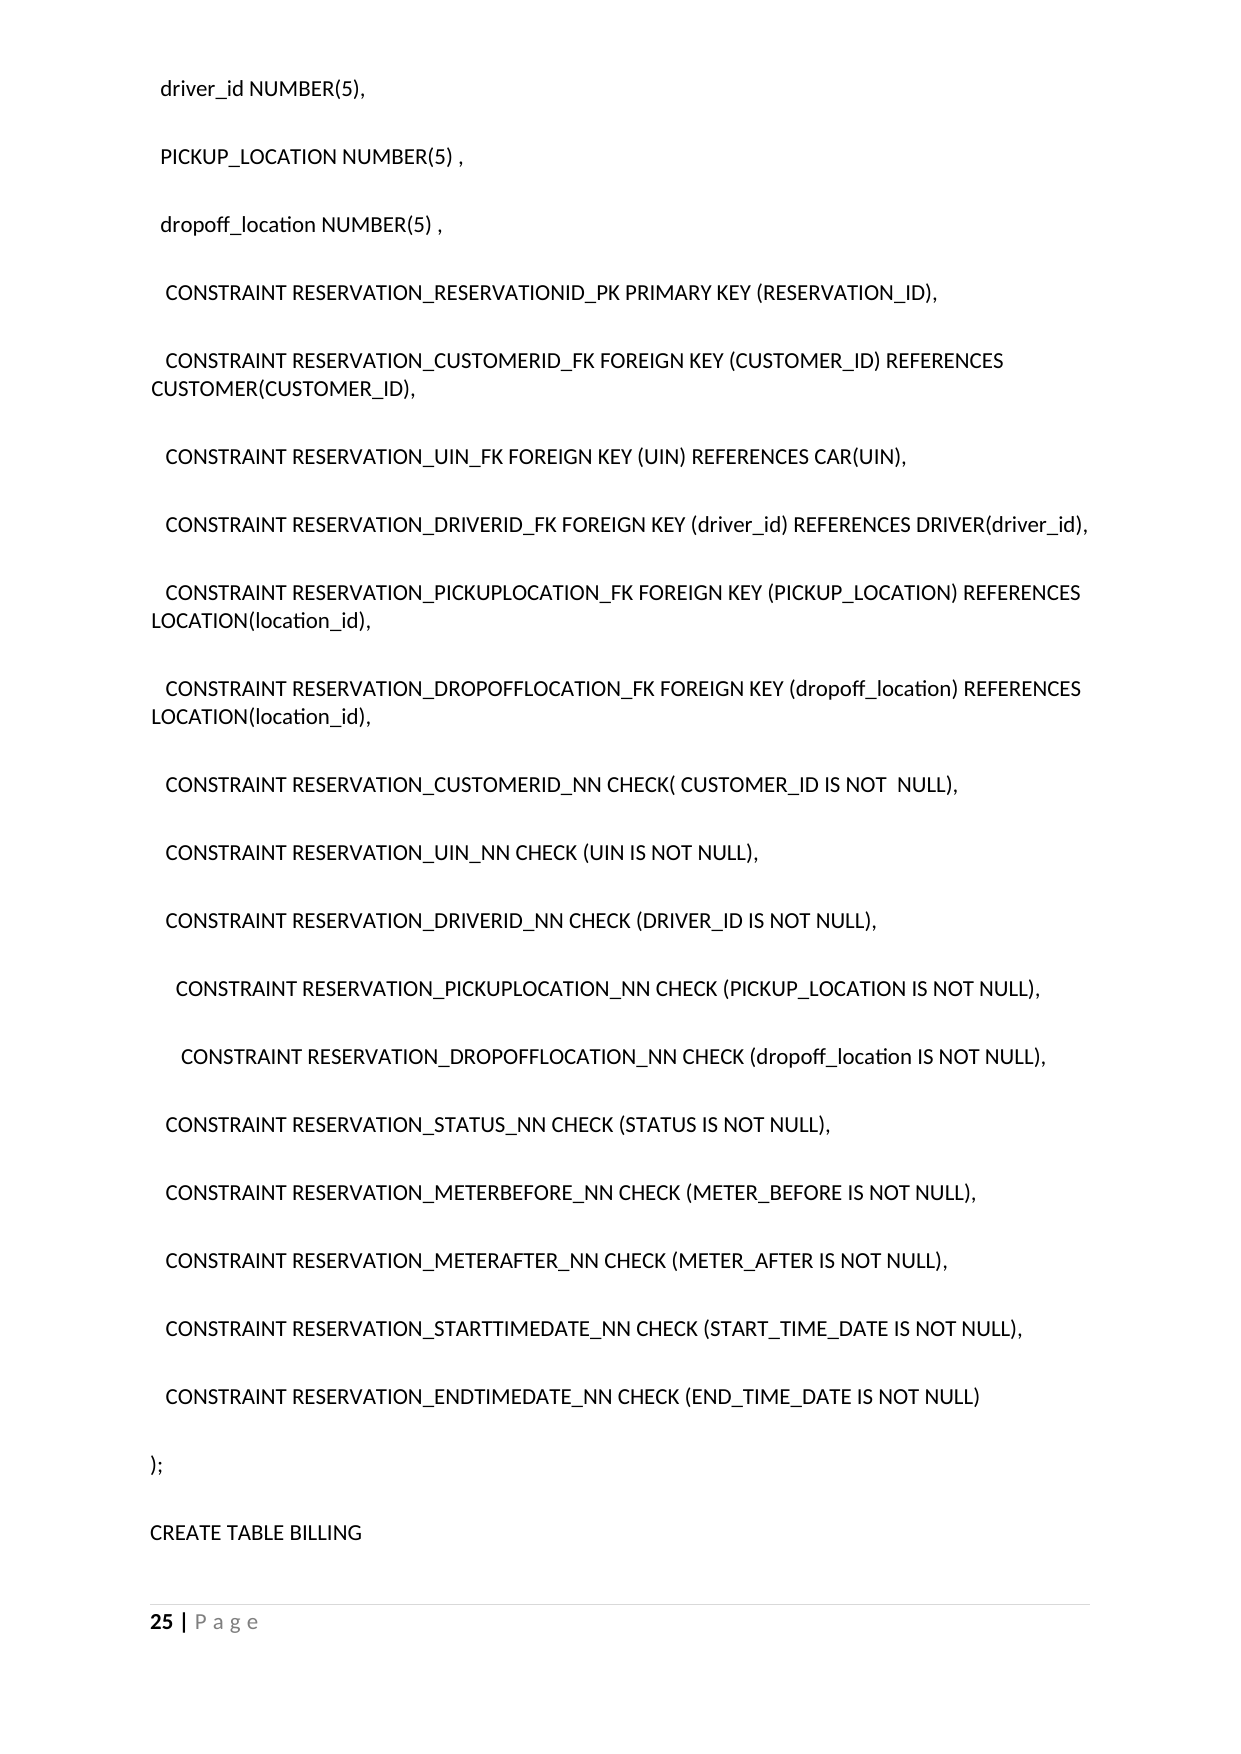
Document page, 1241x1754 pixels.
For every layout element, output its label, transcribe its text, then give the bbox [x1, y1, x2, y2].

subtitle CONSTRAINT RESERVATION_DROPOFFLOCATION_NN CHECK (dropoff_location IS NOT NULL), [150, 1042, 1090, 1070]
subtitle CONSTRAINT RESERVATION_STARTTIMEDATE_NN CHECK (START_TIME_DATE IS NOT NULL), [150, 1314, 1090, 1342]
subtitle PICKUP_LOCATION NUMBER(5) , [150, 142, 1090, 170]
subtitle CONSTRAINT RESERVATION_ENDTIMEDATE_NN CHECK (END_TIME_DATE IS NOT NULL) [150, 1382, 1090, 1410]
subtitle CONSTRAINT RESERVATION_PICKUPLOCATION_NN CHECK (PICKUP_LOCATION IS NOT NULL), [150, 974, 1090, 1002]
subtitle CONSTRAINT RESERVATION_DRIVERID_NN CHECK (DRIVER_ID IS NOT NULL), [150, 906, 1090, 934]
subtitle CONSTRAINT RESERVATION_METERBEFORE_NN CHECK (METER_BEFORE IS NOT NULL), [150, 1178, 1090, 1206]
subtitle CONSTRAINT RESERVATION_UIN_FK FOREIGN KEY (UIN) REFERENCES CAR(UIN), [150, 442, 1090, 470]
subtitle CONSTRAINT RESERVATION_STATUS_NN CHECK (STATUS IS NOT NULL), [150, 1110, 1090, 1138]
subtitle CONSTRAINT RESERVATION_UIN_NN CHECK (UIN IS NOT NULL), [150, 838, 1090, 866]
subtitle CREATE TABLE BILLING [150, 1518, 1090, 1546]
subtitle CONSTRAINT RESERVATION_DROPOFFLOCATION_FK FOREIGN KEY (dropoff_location) REFERENCES LOCATION(location_id), [150, 674, 1090, 730]
subtitle CONSTRAINT RESERVATION_CUSTOMERID_NN CHECK( CUSTOMER_ID IS NOT NULL), [150, 770, 1090, 798]
subtitle CONSTRAINT RESERVATION_RESERVATIONID_PK PRIMARY KEY (RESERVATION_ID), [150, 278, 1090, 306]
subtitle CONSTRAINT RESERVATION_CUSTOMERID_FK FOREIGN KEY (CUSTOMER_ID) REFERENCES CUSTOMER(CUSTOMER_ID), [150, 346, 1090, 402]
subtitle dropoff_location NUMBER(5) , [150, 210, 1090, 238]
subtitle ); [150, 1450, 1090, 1478]
subtitle CONSTRAINT RESERVATION_PICKUPLOCATION_FK FOREIGN KEY (PICKUP_LOCATION) REFERENCES LOCATION(location_id), [150, 578, 1090, 634]
subtitle driver_id NUMBER(5), [150, 74, 1090, 102]
subtitle CONSTRAINT RESERVATION_DRIVERID_FK FOREIGN KEY (driver_id) REFERENCES DRIVER(driver_id), [150, 510, 1090, 538]
subtitle CONSTRAINT RESERVATION_METERAFTER_NN CHECK (METER_AFTER IS NOT NULL), [150, 1246, 1090, 1274]
